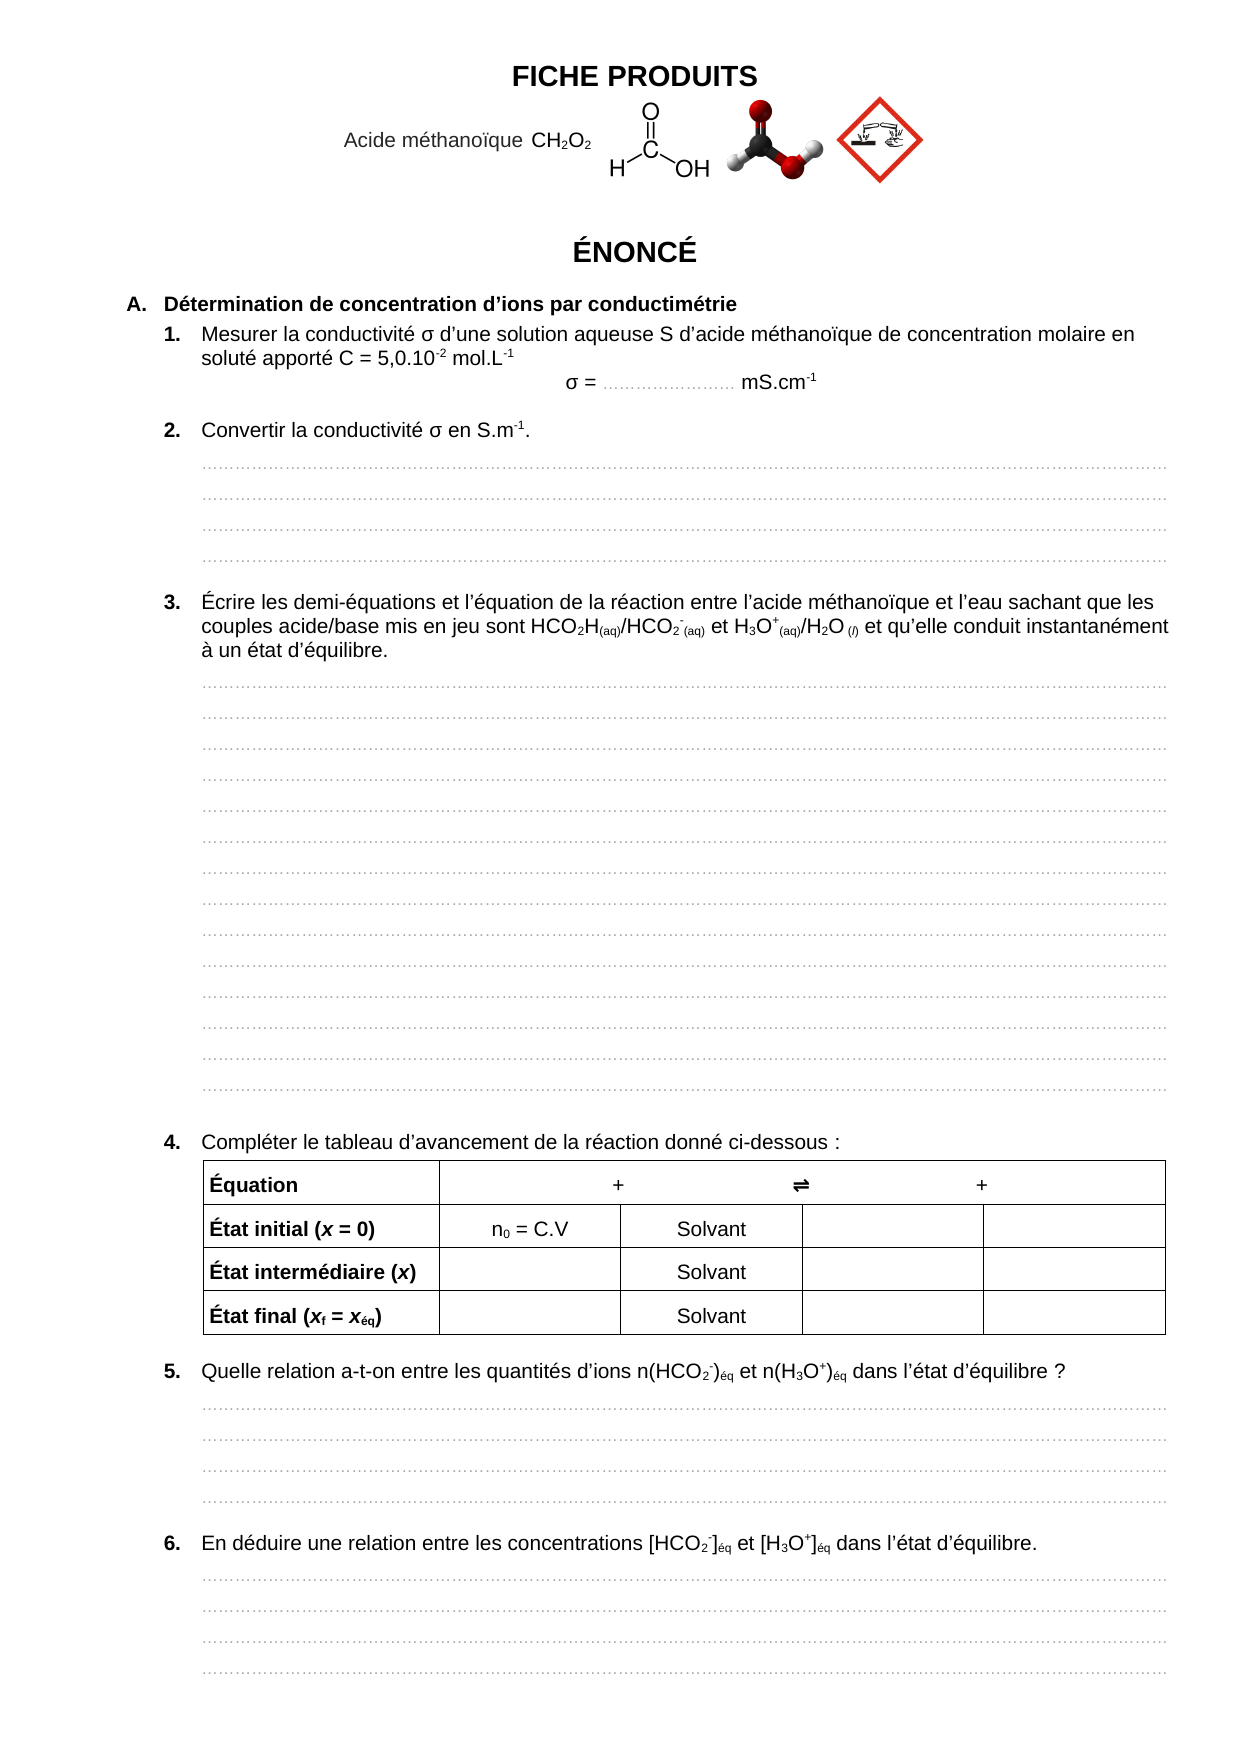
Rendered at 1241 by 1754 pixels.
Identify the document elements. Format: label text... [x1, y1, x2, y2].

list ………………………………………………………………………………………………………………………………………………………… [163, 1013, 1181, 1033]
table_header + ⇌ + [440, 1161, 1165, 1203]
list ………………………………………………………………………………………………………………………………………………………… [163, 1487, 1181, 1507]
list Quelle relation a-t-on entre les quantités d’ions n(HCO2-)éq et n(H3O+)éq dans l’état d’équilibre ? [163, 1359, 1181, 1383]
table_cell État initial (x = 0) [204, 1205, 439, 1247]
list ………………………………………………………………………………………………………………………………………………………… [163, 1597, 1181, 1616]
table_header [832, 93, 929, 187]
table_cell Solvant [621, 1248, 802, 1290]
table_cell État final (xf = xéq) [204, 1291, 439, 1334]
table_cell État intermédiaire (x) [204, 1248, 439, 1290]
list Convertir la conductivité σ en S.m-1. [163, 418, 1181, 442]
list ………………………………………………………………………………………………………………………………………………………… [163, 673, 1181, 692]
list Compléter le tableau d’avancement de la réaction donné ci-dessous : [163, 1130, 1181, 1154]
list ………………………………………………………………………………………………………………………………………………………… [163, 1426, 1181, 1445]
list ………………………………………………………………………………………………………………………………………………………… [163, 546, 1181, 566]
list ………………………………………………………………………………………………………………………………………………………… [163, 1075, 1181, 1094]
table_cell n0 = C.V [440, 1205, 620, 1247]
table_header [720, 93, 832, 187]
list ………………………………………………………………………………………………………………………………………………………… [163, 797, 1181, 816]
list ………………………………………………………………………………………………………………………………………………………… [163, 859, 1181, 878]
list ………………………………………………………………………………………………………………………………………………………… [163, 890, 1181, 909]
list ………………………………………………………………………………………………………………………………………………………… [163, 1456, 1181, 1476]
list ………………………………………………………………………………………………………………………………………………………… [163, 828, 1181, 847]
table_cell [440, 1248, 620, 1290]
list ………………………………………………………………………………………………………………………………………………………… [163, 982, 1181, 1002]
table_cell [440, 1291, 620, 1334]
list Mesurer la conductivité σ d’une solution aqueuse S d’acide méthanoïque de concentration molaire en soluté apporté C = 5,0.10-2 mol.L-1 [163, 322, 1181, 370]
list Détermination de concentration d’ions par conductimétrie [126, 292, 1181, 316]
list ………………………………………………………………………………………………………………………………………………………… [163, 1628, 1181, 1647]
picture [835, 95, 924, 184]
text Fiche produits [88, 59, 1181, 93]
list Écrire les demi-équations et l’équation de la réaction entre l’acide méthanoïque et l’eau sachant que les couples acide/base mis en jeu sont HCO2H(aq)/HCO2-(aq) et H3O+(aq)/H2O (l) et qu’elle conduit instantanément à un état d’équilibre. [163, 589, 1181, 661]
table_header Équation [204, 1161, 439, 1203]
list En déduire une relation entre les concentrations [HCO2-]éq et [H3O+]éq dans l’état d’équilibre. [163, 1531, 1181, 1554]
list ………………………………………………………………………………………………………………………………………………………… [163, 453, 1181, 473]
table_cell [803, 1248, 983, 1290]
list ………………………………………………………………………………………………………………………………………………………… [163, 704, 1181, 723]
list ………………………………………………………………………………………………………………………………………………………… [163, 1566, 1181, 1585]
list ………………………………………………………………………………………………………………………………………………………… [163, 735, 1181, 754]
list ………………………………………………………………………………………………………………………………………………………… [163, 1659, 1181, 1678]
list ………………………………………………………………………………………………………………………………………………………… [163, 1044, 1181, 1063]
list ………………………………………………………………………………………………………………………………………………………… [163, 766, 1181, 785]
table_cell [984, 1291, 1165, 1334]
list σ = …………………… mS.cm-1 [163, 370, 1181, 394]
list ………………………………………………………………………………………………………………………………………………………… [163, 1394, 1181, 1414]
table_cell [803, 1291, 983, 1334]
list ………………………………………………………………………………………………………………………………………………………… [163, 952, 1181, 971]
list ………………………………………………………………………………………………………………………………………………………… [163, 515, 1181, 534]
table_cell [803, 1205, 983, 1247]
text ÉNONCÉ [88, 235, 1181, 268]
list ………………………………………………………………………………………………………………………………………………………… [163, 484, 1181, 504]
table_cell [984, 1205, 1165, 1247]
list ………………………………………………………………………………………………………………………………………………………… [163, 921, 1181, 940]
table_header Acide méthanoïque [341, 93, 528, 187]
table_cell [984, 1248, 1165, 1290]
picture [604, 95, 715, 184]
table_header CH2O2 [528, 93, 602, 187]
table_header [602, 93, 720, 187]
picture [722, 95, 828, 184]
table_cell Solvant [621, 1291, 802, 1334]
table_cell Solvant [621, 1205, 802, 1247]
